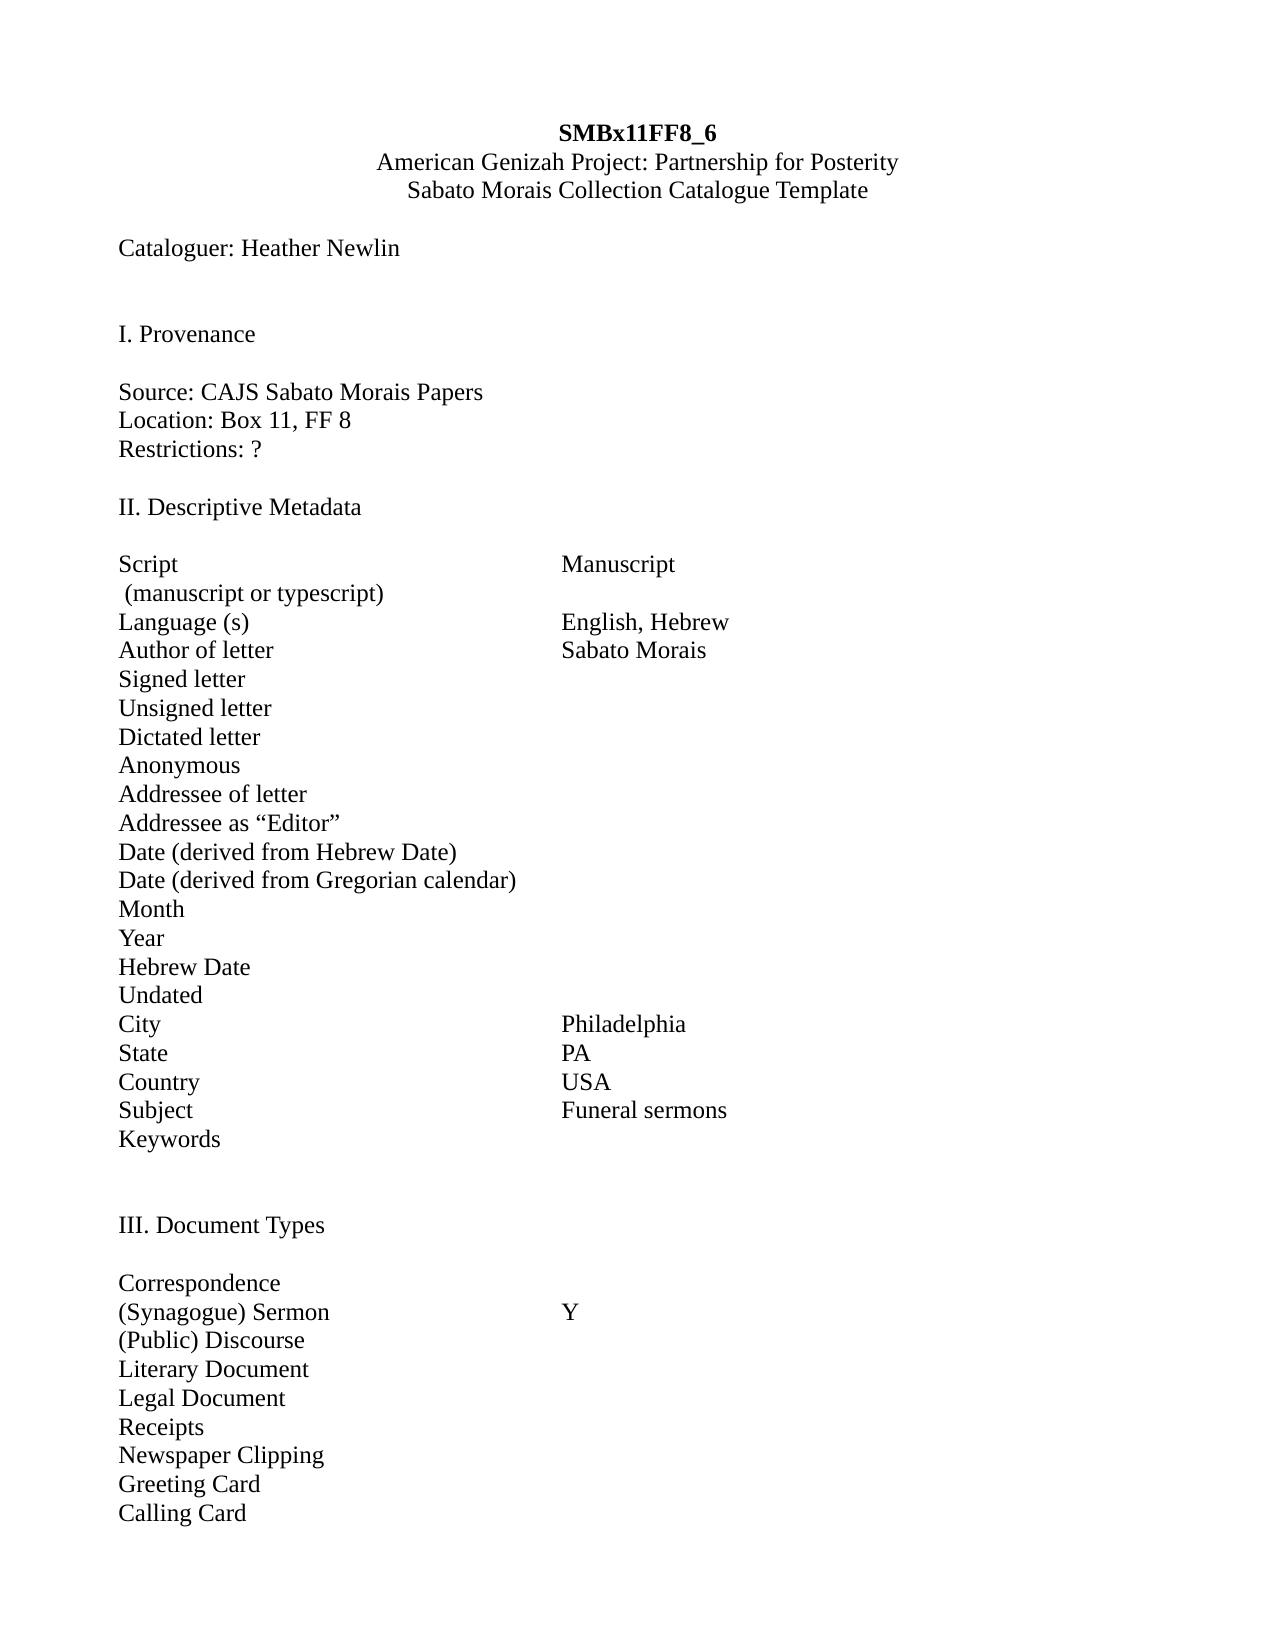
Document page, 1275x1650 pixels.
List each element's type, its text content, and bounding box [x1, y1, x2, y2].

text I. Provenance [118, 319, 1157, 348]
text Undated [118, 981, 1157, 1009]
text Year [118, 923, 1157, 952]
text Date (derived from Gregorian calendar) [118, 866, 1157, 894]
text Author of letter Sabato Morais [118, 636, 1157, 664]
text Greeting Card [118, 1469, 1157, 1498]
text Location: Box 11, FF 8 [118, 406, 1157, 434]
text (Synagogue) Sermon Y [118, 1297, 1157, 1326]
text Subject Funeral sermons [118, 1096, 1157, 1124]
text Newspaper Clipping [118, 1441, 1157, 1469]
text SMBx11FF8_6 [118, 118, 1157, 147]
text Script Manuscript [118, 549, 1157, 578]
text Anonymous [118, 751, 1157, 779]
text Calling Card [118, 1498, 1157, 1527]
text Addressee of letter [118, 779, 1157, 808]
text Unsigned letter [118, 693, 1157, 722]
text (manuscript or typescript) [118, 578, 1157, 607]
text Literary Document [118, 1354, 1157, 1383]
text Signed letter [118, 664, 1157, 693]
text Country USA [118, 1067, 1157, 1096]
text Dictated letter [118, 722, 1157, 751]
text American Genizah Project: Partnership for Posterity [118, 147, 1157, 176]
text II. Descriptive Metadata [118, 492, 1157, 521]
text Month [118, 894, 1157, 923]
text State PA [118, 1038, 1157, 1067]
text City Philadelphia [118, 1009, 1157, 1038]
text Source: CAJS Sabato Morais Papers [118, 377, 1157, 406]
text Addressee as “Editor” [118, 808, 1157, 837]
text Date (derived from Hebrew Date) [118, 837, 1157, 866]
text Receipts [118, 1412, 1157, 1441]
text Hebrew Date [118, 952, 1157, 981]
text Keywords [118, 1124, 1157, 1153]
text Legal Document [118, 1383, 1157, 1412]
text Restrictions: ? [118, 434, 1157, 463]
text Language (s) English, Hebrew [118, 607, 1157, 636]
text Correspondence [118, 1268, 1157, 1297]
text Cataloguer: Heather Newlin [118, 233, 1157, 262]
text (Public) Discourse [118, 1326, 1157, 1354]
text III. Document Types [118, 1211, 1157, 1239]
text Sabato Morais Collection Catalogue Template [118, 176, 1157, 204]
